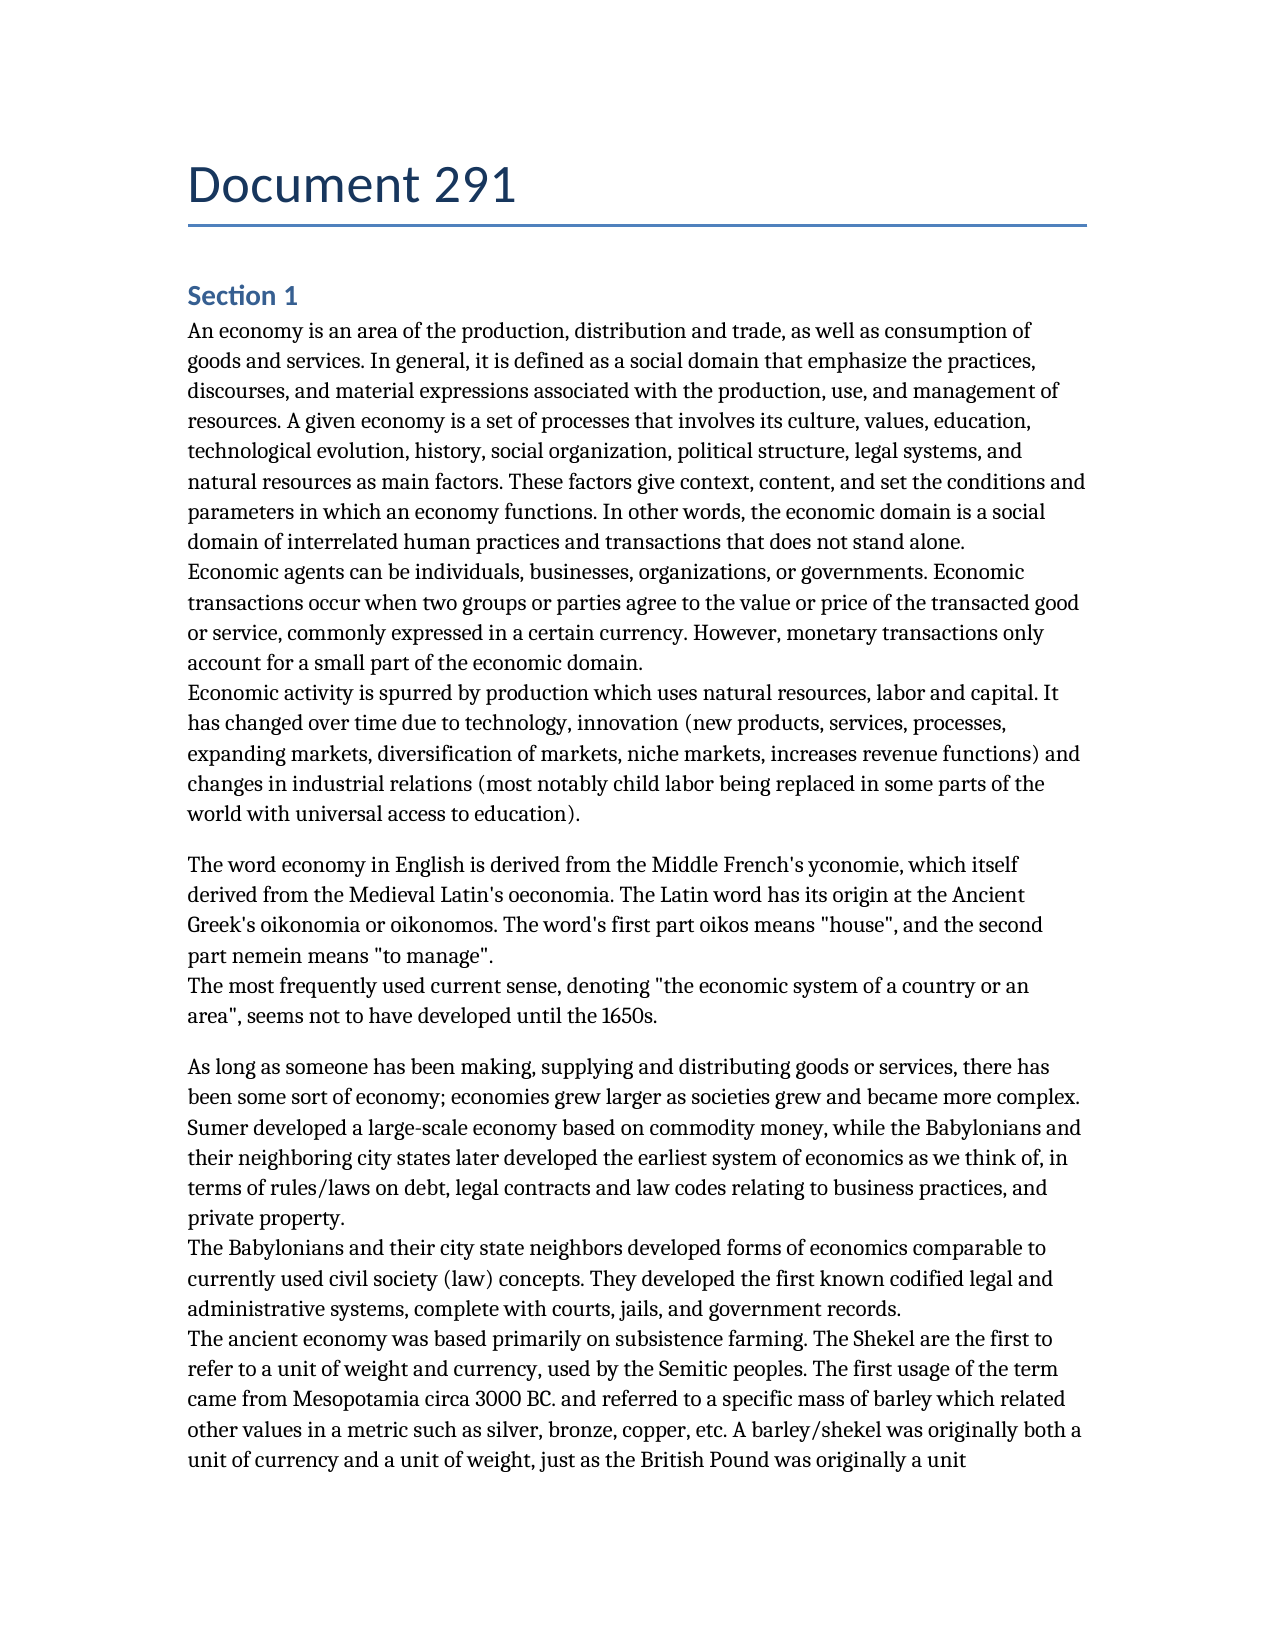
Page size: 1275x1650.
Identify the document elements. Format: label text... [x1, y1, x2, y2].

title Document 291 [187, 150, 1087, 227]
text The word economy in English is derived from the Middle French's yconomie, which itself derived from the Medieval Latin's oeconomia. The Latin word has its origin at the Ancient Greek's oikonomia or oikonomos. The word's first part oikos means "house", and the second part nemein means "to manage". The most frequently used current sense, denoting "the economic system of a country or an area", seems not to have developed until the 1650s. [187, 852, 1087, 1029]
subtitle Section 1 [187, 277, 1087, 312]
text An economy is an area of the production, distribution and trade, as well as consumption of goods and services. In general, it is defined as a social domain that emphasize the practices, discourses, and material expressions associated with the production, use, and management of resources. A given economy is a set of processes that involves its culture, values, education, technological evolution, history, social organization, political structure, legal systems, and natural resources as main factors. These factors give context, content, and set the conditions and parameters in which an economy functions. In other words, the economic domain is a social domain of interrelated human practices and transactions that does not stand alone. Economic agents can be individuals, businesses, organizations, or governments. Economic transactions occur when two groups or parties agree to the value or price of the transacted good or service, commonly expressed in a certain currency. However, monetary transactions only account for a small part of the economic domain. Economic activity is spurred by production which uses natural resources, labor and capital. It has changed over time due to technology, innovation (new products, services, processes, expanding markets, diversification of markets, niche markets, increases revenue functions) and changes in industrial relations (most notably child labor being replaced in some parts of the world with universal access to education). [187, 317, 1087, 827]
text As long as someone has been making, supplying and distributing goods or services, there has been some sort of economy; economies grew larger as societies grew and became more complex. Sumer developed a large-scale economy based on commodity money, while the Babylonians and their neighboring city states later developed the earliest system of economics as we think of, in terms of rules/laws on debt, legal contracts and law codes relating to business practices, and private property. The Babylonians and their city state neighbors developed forms of economics comparable to currently used civil society (law) concepts. They developed the first known codified legal and administrative systems, complete with courts, jails, and government records. The ancient economy was based primarily on subsistence farming. The Shekel are the first to refer to a unit of weight and currency, used by the Semitic peoples. The first usage of the term came from Mesopotamia circa 3000 BC. and referred to a specific mass of barley which related other values in a metric such as silver, bronze, copper, etc. A barley/shekel was originally both a unit of currency and a unit of weight, just as the British Pound was originally a unit [187, 1054, 1087, 1473]
